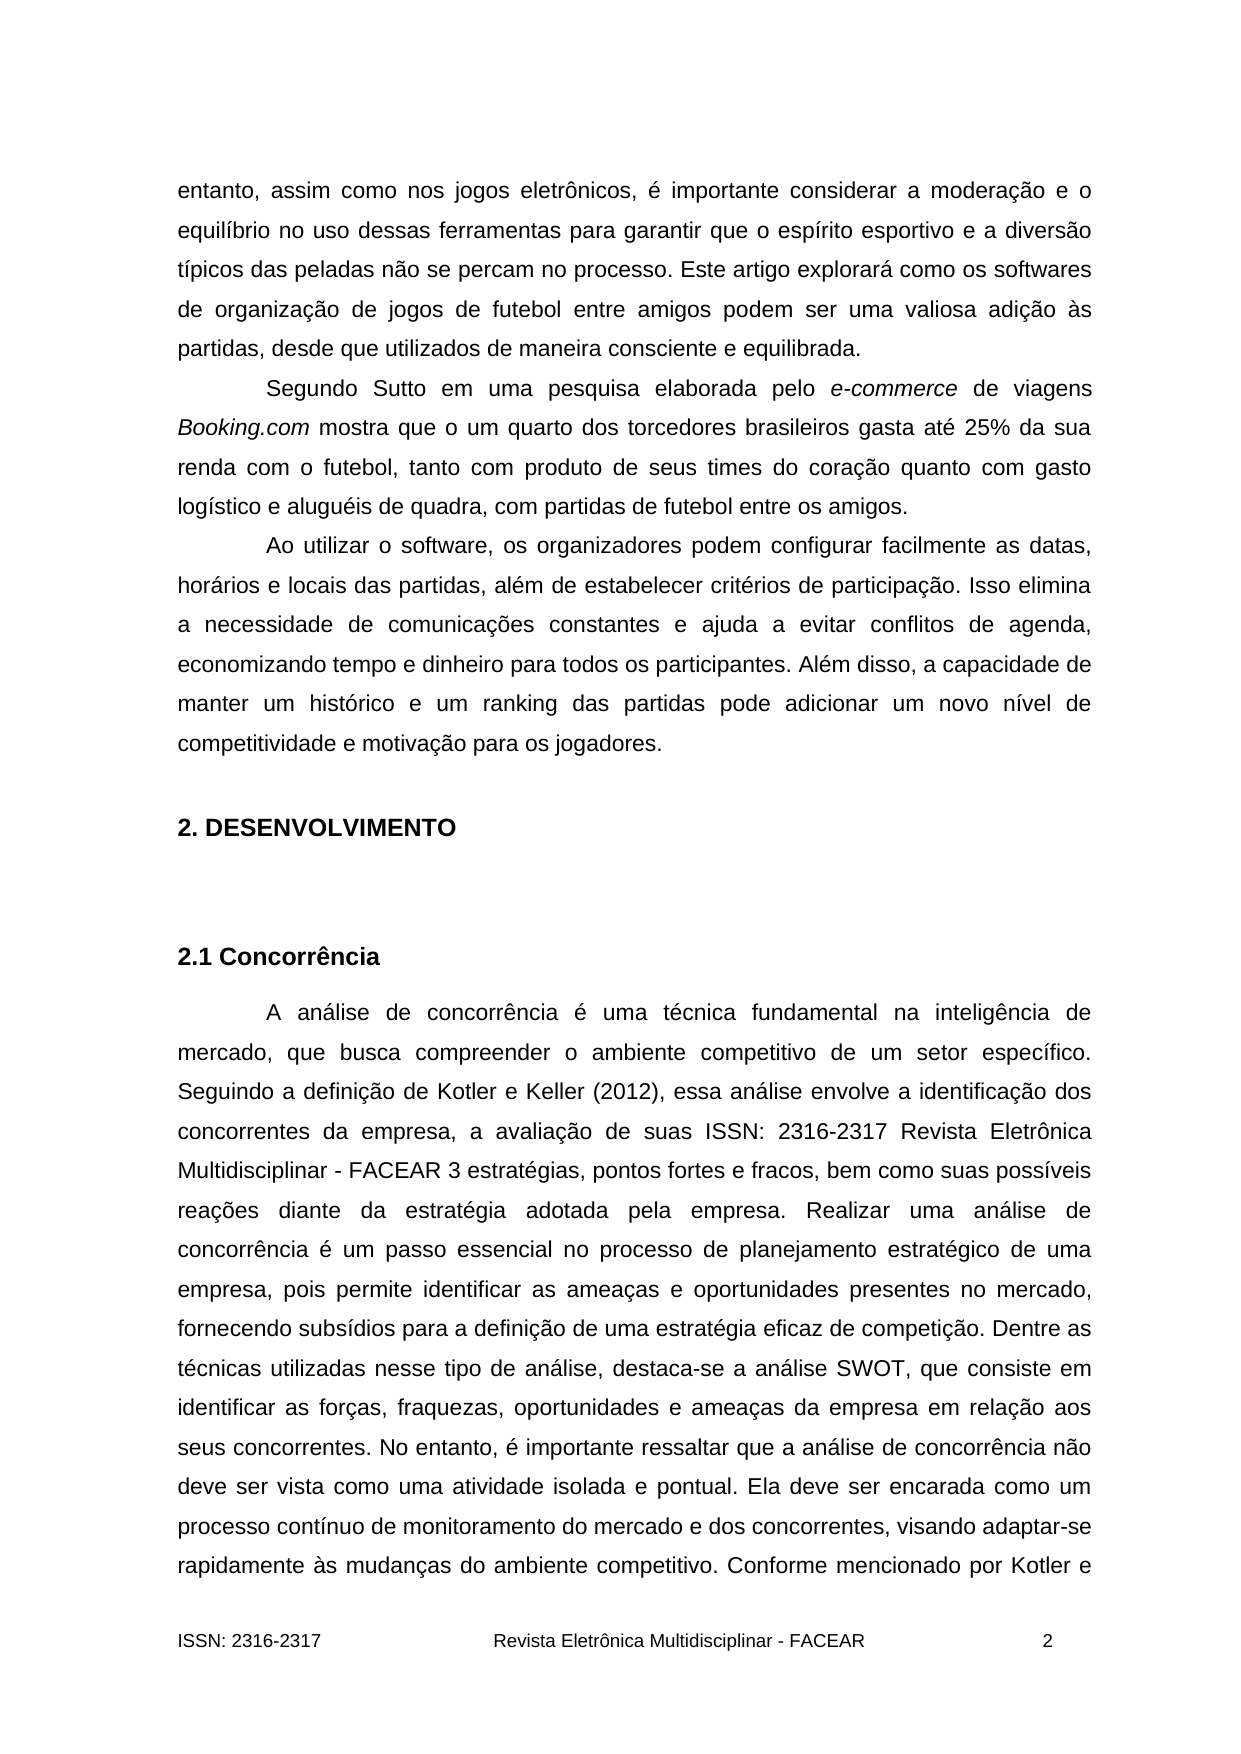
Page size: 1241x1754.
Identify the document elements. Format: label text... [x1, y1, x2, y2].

subtitle 2. DESENVOLVIMENTO [177, 812, 1092, 841]
text entanto, assim como nos jogos eletrônicos, é importante considerar a moderação e o equilíbrio no uso dessas ferramentas para garantir que o espírito esportivo e a diversão típicos das peladas não se percam no processo. Este artigo explorará como os softwares de organização de jogos de futebol entre amigos podem ser uma valiosa adição às partidas, desde que utilizados de maneira consciente e equilibrada. [177, 177, 1092, 361]
text Segundo Sutto em uma pesquisa elaborada pelo e-commerce de viagens Booking.com mostra que o um quarto dos torcedores brasileiros gasta até 25% da sua renda com o futebol, tanto com produto de seus times do coração quanto com gasto logístico e aluguéis de quadra, com partidas de futebol entre os amigos. [177, 374, 1092, 519]
text A análise de concorrência é uma técnica fundamental na inteligência de mercado, que busca compreender o ambiente competitivo de um setor específico. Seguindo a definição de Kotler e Keller (2012), essa análise envolve a identificação dos concorrentes da empresa, a avaliação de suas ISSN: 2316-2317 Revista Eletrônica Multidisciplinar - FACEAR 3 estratégias, pontos fortes e fracos, bem como suas possíveis reações diante da estratégia adotada pela empresa. Realizar uma análise de concorrência é um passo essencial no processo de planejamento estratégico de uma empresa, pois permite identificar as ameaças e oportunidades presentes no mercado, fornecendo subsídios para a definição de uma estratégia eficaz de competição. Dentre as técnicas utilizadas nesse tipo de análise, destaca-se a análise SWOT, que consiste em identificar as forças, fraquezas, oportunidades e ameaças da empresa em relação aos seus concorrentes. No entanto, é importante ressaltar que a análise de concorrência não deve ser vista como uma atividade isolada e pontual. Ela deve ser encarada como um processo contínuo de monitoramento do mercado e dos concorrentes, visando adaptar-se rapidamente às mudanças do ambiente competitivo. Conforme mencionado por Kotler e [177, 999, 1092, 1578]
text Ao utilizar o software, os organizadores podem configurar facilmente as datas, horários e locais das partidas, além de estabelecer critérios de participação. Isso elimina a necessidade de comunicações constantes e ajuda a evitar conflitos de agenda, economizando tempo e dinheiro para todos os participantes. Além disso, a capacidade de manter um histórico e um ranking das partidas pode adicionar um novo nível de competitividade e motivação para os jogadores. [177, 532, 1092, 756]
subtitle 2.1 Concorrência [177, 942, 1092, 971]
